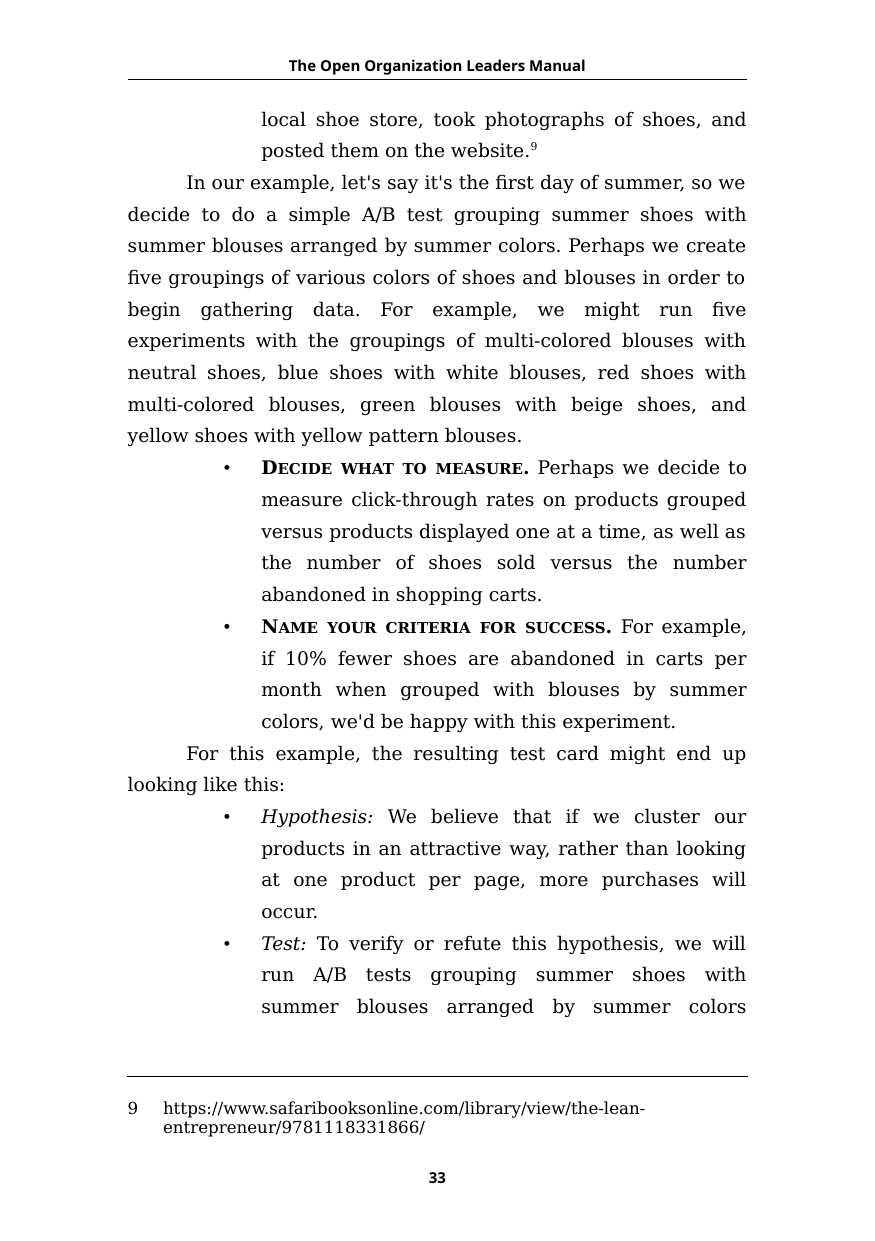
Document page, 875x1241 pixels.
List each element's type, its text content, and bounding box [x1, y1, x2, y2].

list local shoe store, took photographs of shoes, and posted them on the website. [223, 109, 747, 162]
list Test: To verify or refute this hypothesis, we will run A/B tests grouping summer shoes with summer blouses arranged by summer colors [223, 932, 747, 1018]
list https://www.safaribooksonline.com/library/view/the-lean-entrepreneur/9781118331866/ [127, 1099, 747, 1138]
list Hypothesis: We believe that if we cluster our products in an attractive way, rather than looking at one product per page, more purchases will occur. [223, 806, 747, 923]
list Name your criteria for success. For example, if 10% fewer shoes are abandoned in carts per month when grouped with blouses by summer colors, we'd be happy with this experiment. [223, 616, 747, 733]
list Decide what to measure. Perhaps we decide to measure click-through rates on products grouped versus products displayed one at a time, as well as the number of shoes sold versus the number abandoned in shopping carts. [223, 457, 747, 606]
text In our example, let's say it's the first day of summer, so we decide to do a simple A/B test grouping summer shoes with summer blouses arranged by summer colors. Perhaps we create five groupings of various colors of shoes and blouses in order to begin gathering data. For example, we might run five experiments with the groupings of multi-colored blouses with neutral shoes, blue shoes with white blouses, red shoes with multi-colored blouses, green blouses with beige shoes, and yellow shoes with yellow pattern blouses. [127, 172, 747, 447]
text For this example, the resulting test card might end up looking like this: [127, 742, 747, 796]
